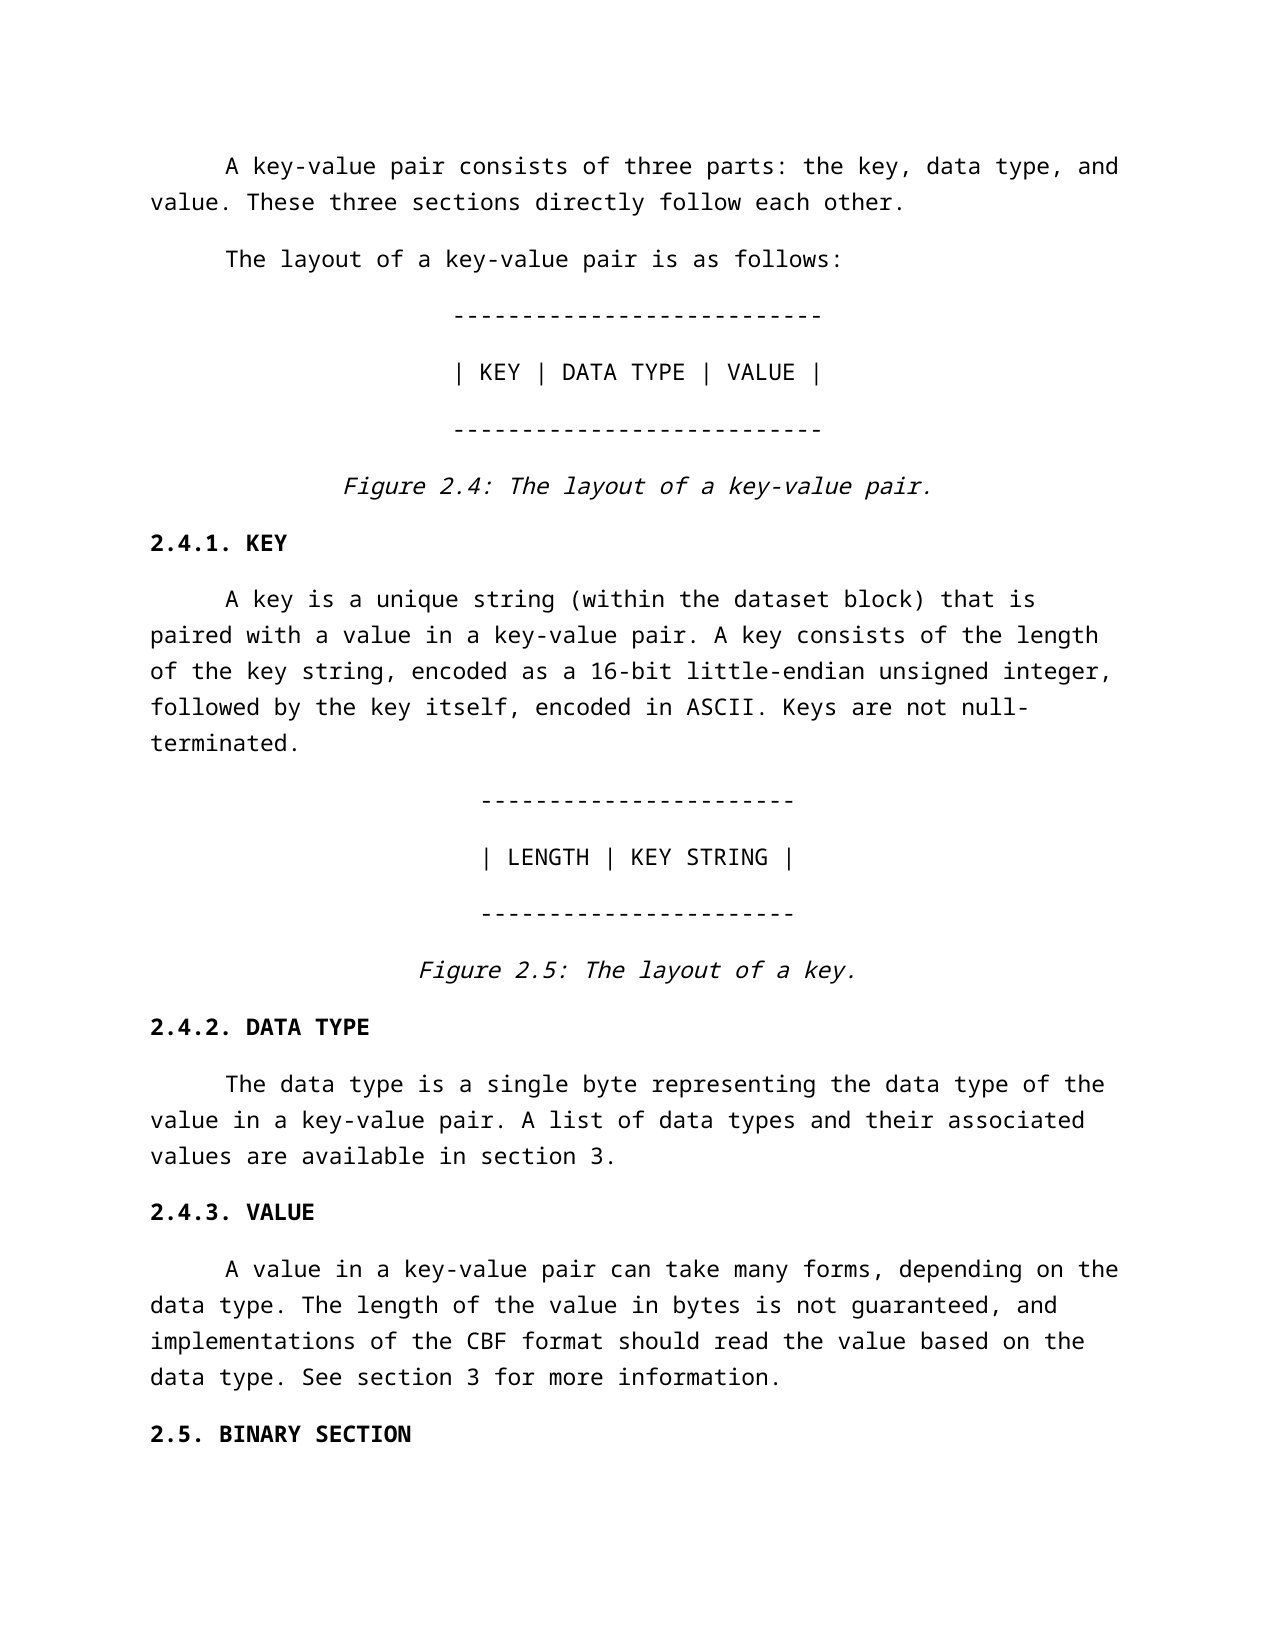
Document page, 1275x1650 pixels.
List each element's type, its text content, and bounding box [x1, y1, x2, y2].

text Figure 2.4: The layout of a key-value pair. [150, 470, 1125, 501]
text ----------------------- [150, 784, 1125, 815]
text 2.4.1. KEY [150, 527, 1125, 558]
text 2.4.2. DATA TYPE [150, 1011, 1125, 1042]
text Figure 2.5: The layout of a key. [150, 954, 1125, 985]
text | LENGTH | KEY STRING | [150, 841, 1125, 872]
text A value in a key-value pair can take many forms, depending on the data type. The length of the value in bytes is not guaranteed, and implementations of the CBF format should read the value based on the data type. See section 3 for more information. [150, 1253, 1125, 1392]
text ----------------------- [150, 897, 1125, 929]
text | KEY | DATA TYPE | VALUE | [150, 356, 1125, 387]
text --------------------------- [150, 299, 1125, 331]
text A key-value pair consists of three parts: the key, data type, and value. These three sections directly follow each other. [150, 150, 1125, 217]
text 2.5. BINARY SECTION [150, 1418, 1125, 1449]
text The data type is a single byte representing the data type of the value in a key-value pair. A list of data types and their associated values are available in section 3. [150, 1068, 1125, 1171]
text --------------------------- [150, 413, 1125, 444]
text A key is a unique string (within the dataset block) that is paired with a value in a key-value pair. A key consists of the length of the key string, encoded as a 16-bit little-endian unsigned integer, followed by the key itself, encoded in ASCII. Keys are not null-terminated. [150, 583, 1125, 758]
text 2.4.3. VALUE [150, 1196, 1125, 1228]
text The layout of a key-value pair is as follows: [150, 243, 1125, 274]
